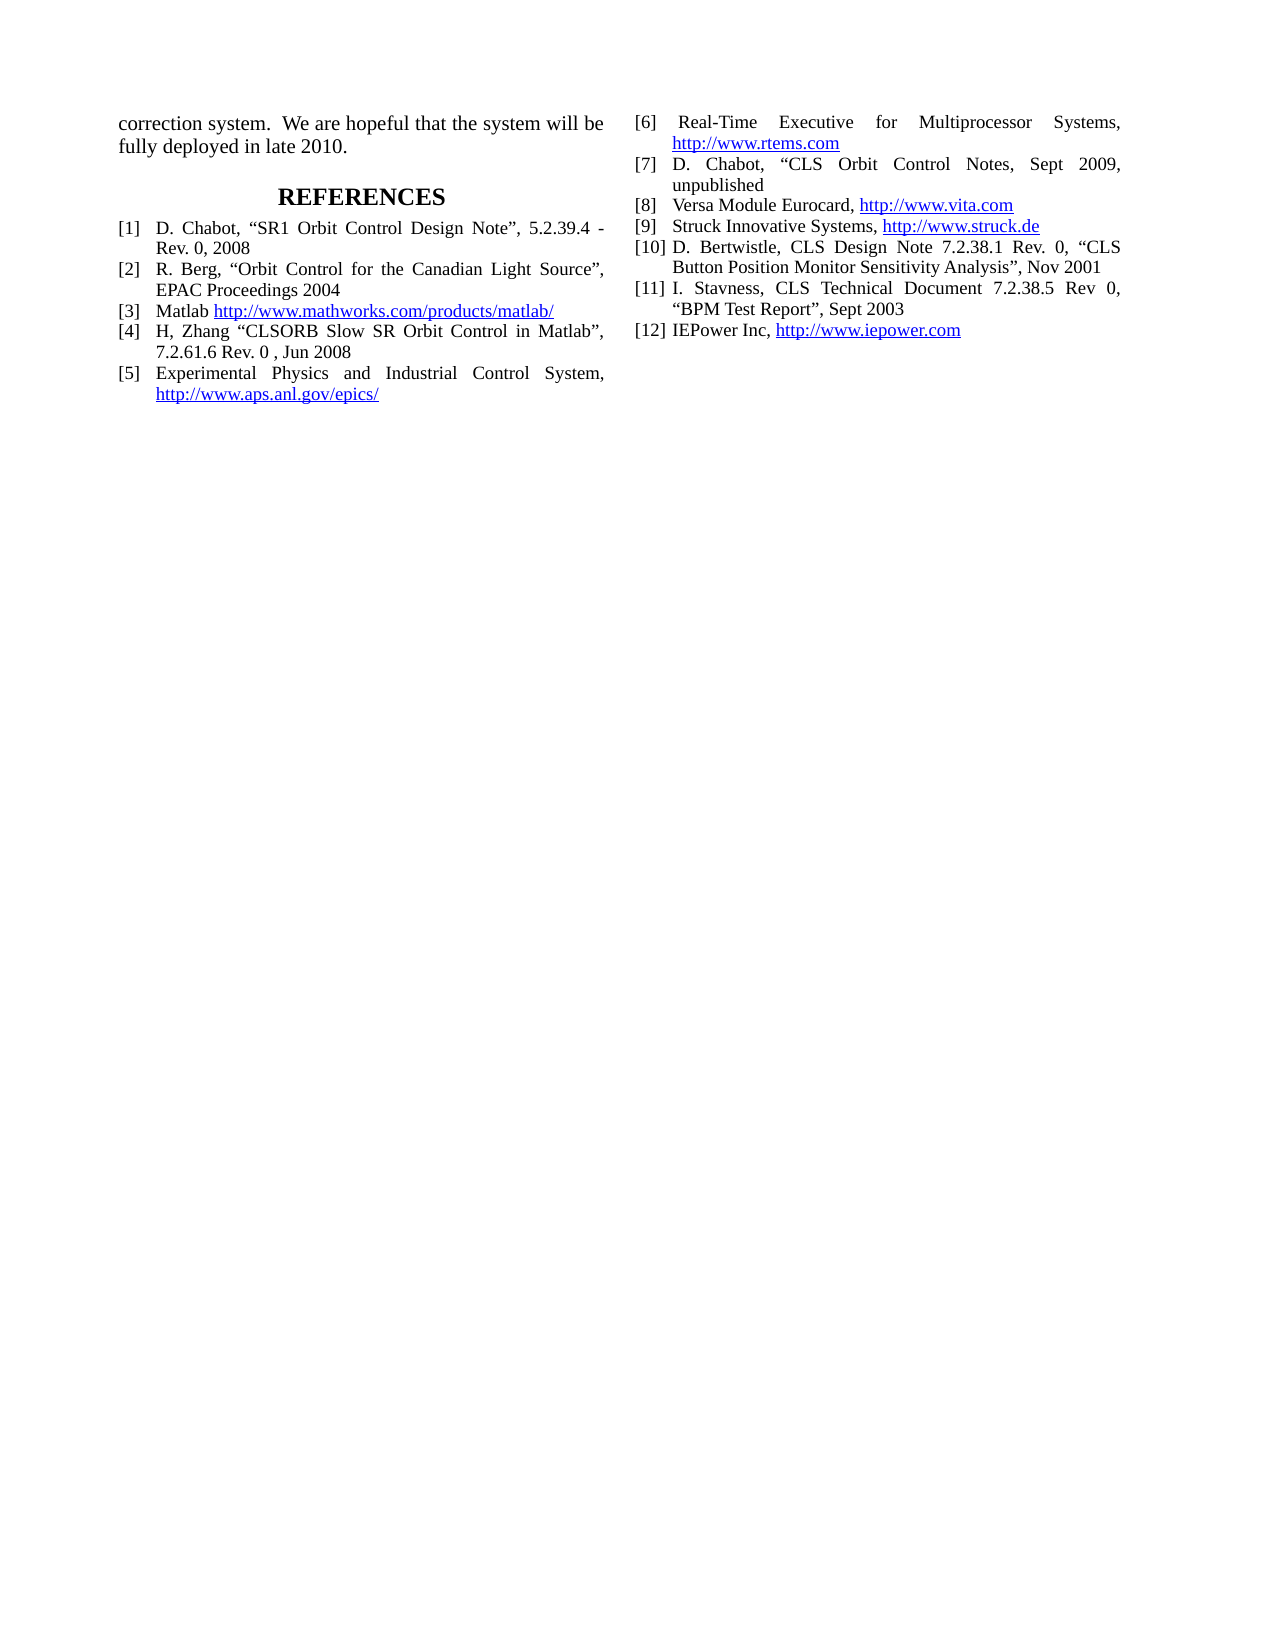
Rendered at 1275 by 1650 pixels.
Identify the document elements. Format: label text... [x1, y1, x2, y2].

subtitle References [118, 183, 605, 211]
text [12] IEPower Inc, http://www.iepower.com [634, 319, 1121, 340]
text [4] H, Zhang “CLSORB Slow SR Orbit Control in Matlab”, 7.2.61.6 Rev. 0 , Jun 2008 [118, 321, 605, 362]
text [5] Experimental Physics and Industrial Control System, http://www.aps.anl.gov/epics/ [118, 362, 605, 404]
text [7] D. Chabot, “CLS Orbit Control Notes, Sept 2009, unpublished [634, 154, 1121, 195]
text [2] R. Berg, “Orbit Control for the Canadian Light Source”, EPAC Proceedings 2004 [118, 259, 605, 300]
text [1] D. Chabot, “SR1 Orbit Control Design Note”, 5.2.39.4 - Rev. 0, 2008 [118, 217, 605, 259]
text [3] Matlab http://www.mathworks.com/products/matlab/ [118, 300, 605, 321]
text [8] Versa Module Eurocard, http://www.vita.com [634, 195, 1121, 216]
text correction system. We are hopeful that the system will be fully deployed in late 2010. [118, 112, 605, 158]
text [11] I. Stavness, CLS Technical Document 7.2.38.5 Rev 0, “BPM Test Report”, Sept 2003 [634, 278, 1121, 319]
text [9] Struck Innovative Systems, http://www.struck.de [634, 216, 1121, 237]
text [10] D. Bertwistle, CLS Design Note 7.2.38.1 Rev. 0, “CLS Button Position Monitor Sensitivity Analysis”, Nov 2001 [634, 237, 1121, 278]
text [6] Real-Time Executive for Multiprocessor Systems, http://www.rtems.com [634, 112, 1121, 154]
